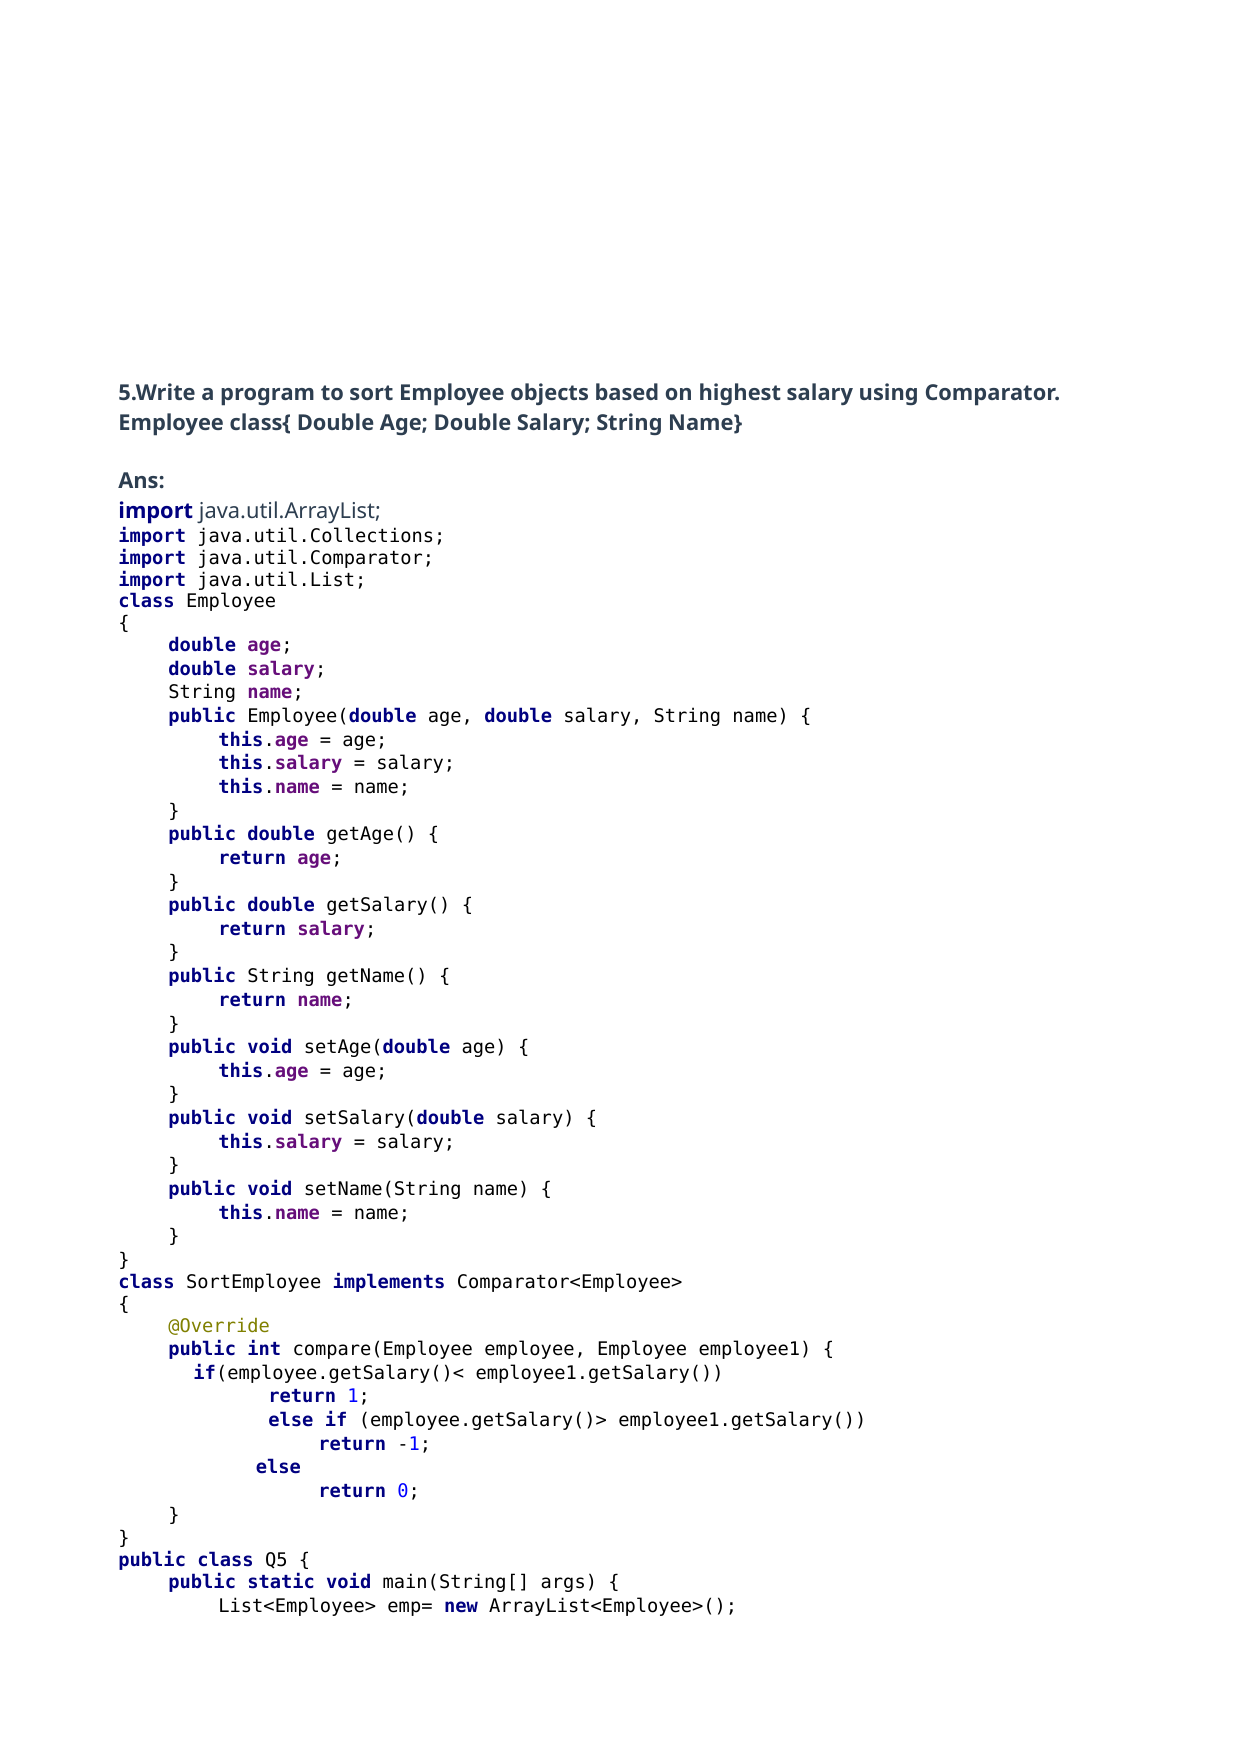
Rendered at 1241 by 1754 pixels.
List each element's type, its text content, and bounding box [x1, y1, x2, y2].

text } [118, 1527, 1122, 1549]
text public void setAge(double age) { [118, 1036, 1122, 1060]
text double salary; [118, 658, 1122, 681]
text } [118, 1012, 1122, 1036]
text else if (employee.getSalary()> employee1.getSalary()) [118, 1409, 1122, 1433]
text Ans: [118, 465, 1122, 495]
text public static void main(String[] args) { [118, 1571, 1122, 1595]
text class Employee [118, 590, 1122, 612]
text this.name = name; [118, 776, 1122, 800]
text } [118, 1154, 1122, 1178]
text return age; [118, 847, 1122, 871]
text { [118, 1293, 1122, 1314]
text } [118, 871, 1122, 894]
text this.name = name; [118, 1202, 1122, 1225]
text List<Employee> emp= new ArrayList<Employee>(); [118, 1595, 1122, 1618]
text public class Q5 { [118, 1549, 1122, 1571]
text this.salary = salary; [118, 1131, 1122, 1154]
text class SortEmployee implements Comparator<Employee> [118, 1271, 1122, 1293]
text public void setName(String name) { [118, 1178, 1122, 1202]
text double age; [118, 634, 1122, 658]
text import java.util.ArrayList; [118, 495, 1122, 525]
text String name; [118, 681, 1122, 705]
text public double getAge() { [118, 823, 1122, 847]
text public int compare(Employee employee, Employee employee1) { [118, 1338, 1122, 1362]
text } [118, 1249, 1122, 1271]
text @Override [118, 1314, 1122, 1338]
text public double getSalary() { [118, 894, 1122, 918]
text import java.util.Collections; [118, 525, 1122, 547]
text } [118, 1225, 1122, 1249]
text public void setSalary(double salary) { [118, 1107, 1122, 1131]
text } [118, 800, 1122, 823]
text } [118, 942, 1122, 965]
text return salary; [118, 918, 1122, 942]
text return 1; [118, 1386, 1122, 1409]
text } [118, 1083, 1122, 1107]
text public Employee(double age, double salary, String name) { [118, 705, 1122, 729]
text import java.util.List; [118, 568, 1122, 590]
text this.age = age; [118, 729, 1122, 752]
text import java.util.Comparator; [118, 547, 1122, 568]
text } [118, 1504, 1122, 1527]
text return -1; [118, 1433, 1122, 1456]
text else [118, 1456, 1122, 1480]
text return name; [118, 989, 1122, 1012]
text public String getName() { [118, 965, 1122, 989]
text 5.Write a program to sort Employee objects based on highest salary using Comparator. Employee class{ Double Age; Double Salary; String Name} [118, 377, 1122, 436]
text { [118, 612, 1122, 634]
text this.salary = salary; [118, 752, 1122, 776]
text this.age = age; [118, 1060, 1122, 1083]
text return 0; [118, 1480, 1122, 1504]
text if(employee.getSalary()< employee1.getSalary()) [118, 1362, 1122, 1386]
